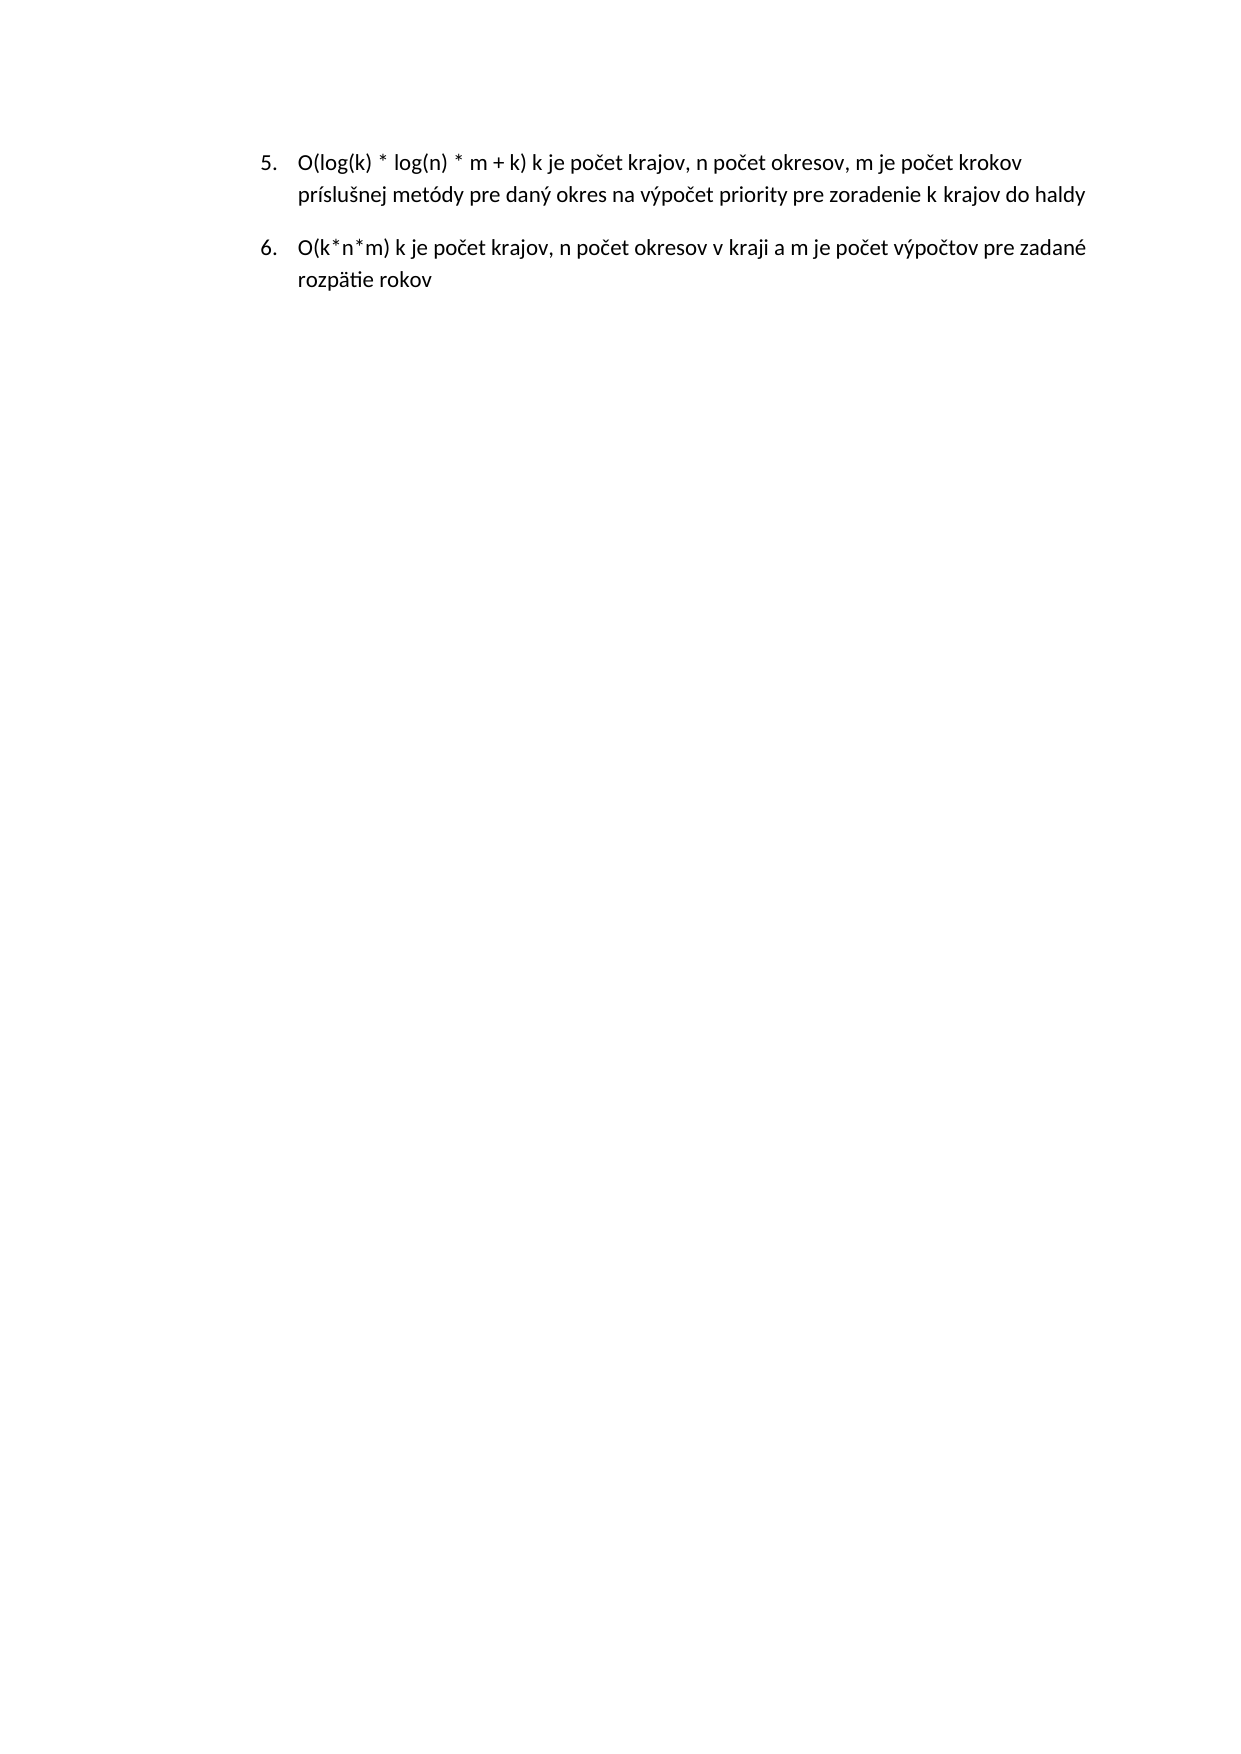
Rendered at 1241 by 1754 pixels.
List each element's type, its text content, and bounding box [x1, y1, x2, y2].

list O(k*n*m) k je počet krajov, n počet okresov v kraji a m je počet výpočtov pre zadané rozpätie rokov [260, 233, 1093, 293]
list O(log(k) * log(n) * m + k) k je počet krajov, n počet okresov, m je počet krokov príslušnej metódy pre daný okres na výpočet priority pre zoradenie k krajov do haldy [260, 148, 1093, 208]
